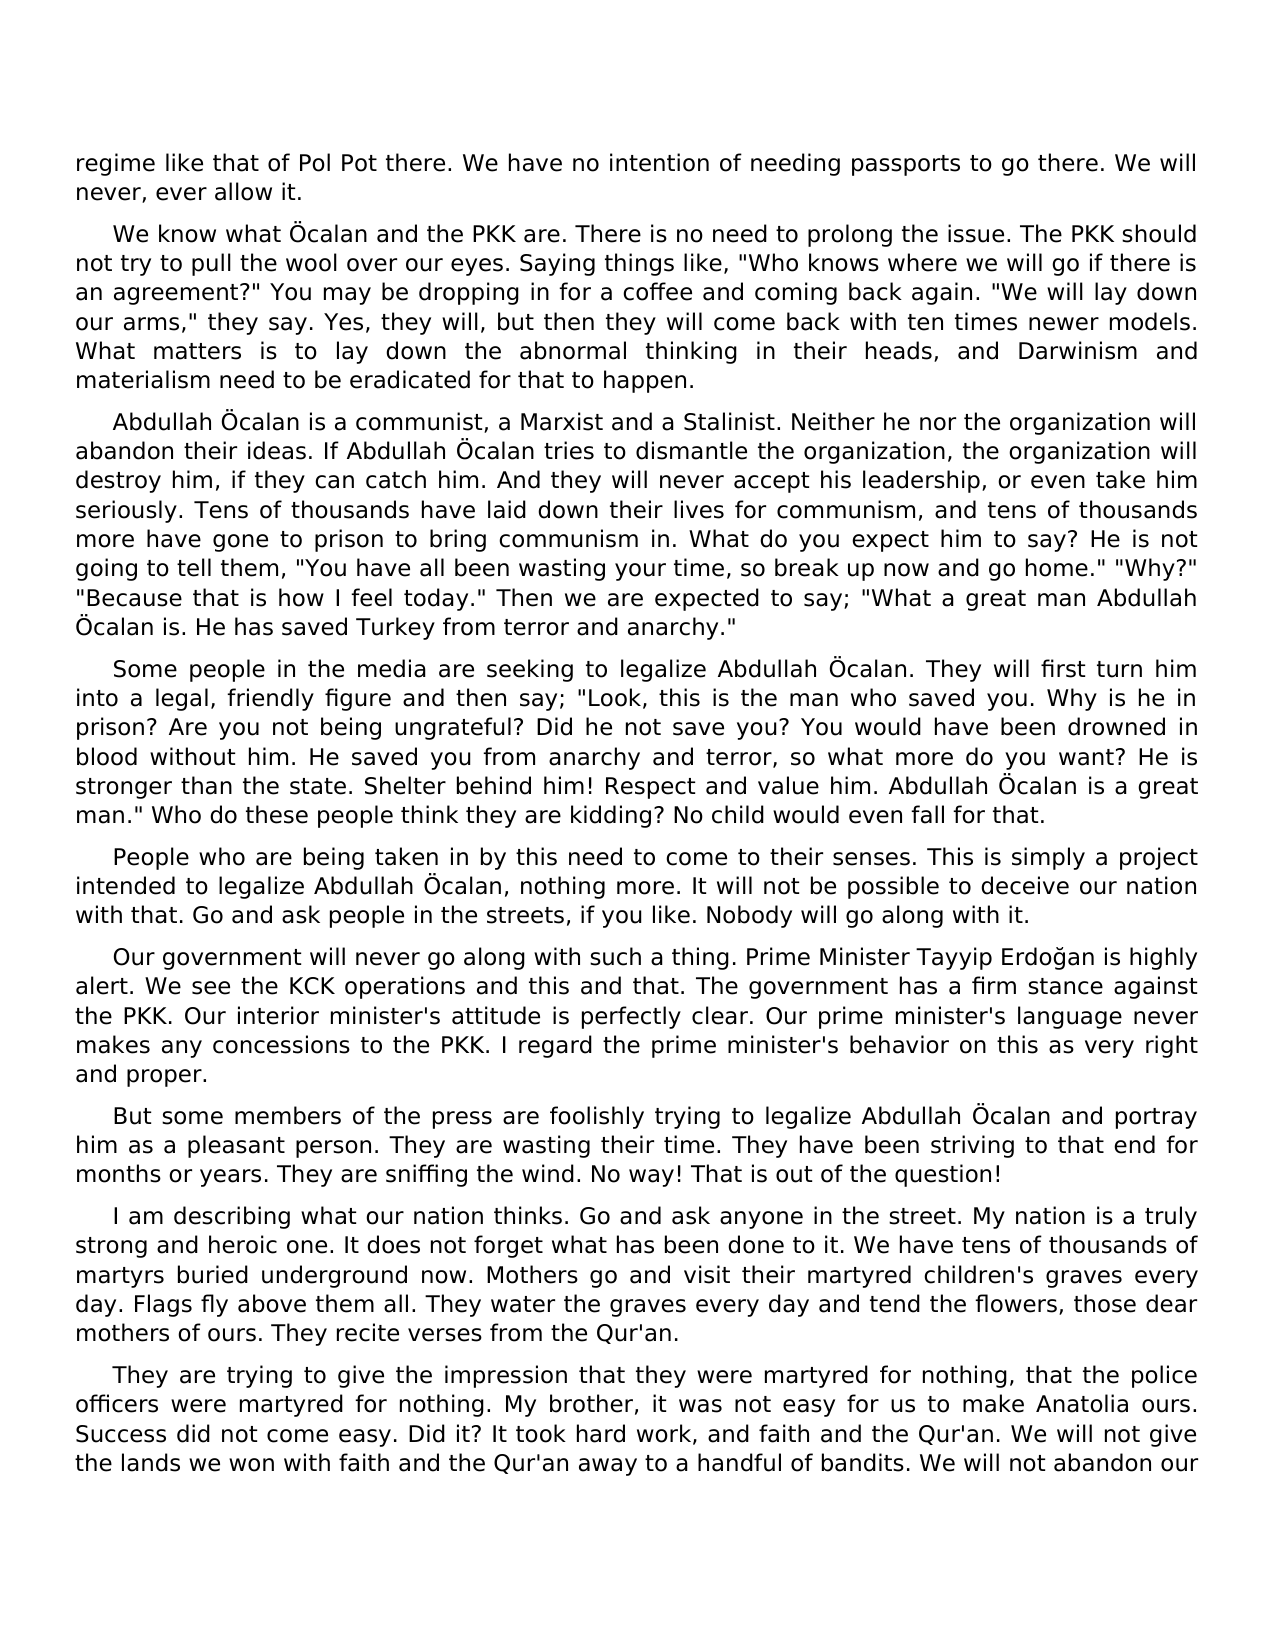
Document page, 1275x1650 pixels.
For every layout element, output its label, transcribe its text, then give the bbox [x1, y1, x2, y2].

text I am describing what our nation thinks. Go and ask anyone in the street. My nation is a truly strong and heroic one. It does not forget what has been done to it. We have tens of thousands of martyrs buried underground now. Mothers go and visit their martyred children's graves every day. Flags fly above them all. They water the graves every day and tend the flowers, those dear mothers of ours. They recite verses from the Qur'an. [75, 1203, 1200, 1347]
text They are trying to give the impression that they were martyred for nothing, that the police officers were martyred for nothing. My brother, it was not easy for us to make Anatolia ours. Success did not come easy. Did it? It took hard work, and faith and the Qur'an. We will not give the lands we won with faith and the Qur'an away to a handful of bandits. We will not abandon our [75, 1362, 1200, 1477]
text We know what Öcalan and the PKK are. There is no need to prolong the issue. The PKK should not try to pull the wool over our eyes. Saying things like, "Who knows where we will go if there is an agreement?" You may be dropping in for a coffee and coming back again. "We will lay down our arms," they say. Yes, they will, but then they will come back with ten times newer models. What matters is to lay down the abnormal thinking in their heads, and Darwinism and materialism need to be eradicated for that to happen. [75, 221, 1200, 394]
text Some people in the media are seeking to legalize Abdullah Öcalan. They will first turn him into a legal, friendly figure and then say; "Look, this is the man who saved you. Why is he in prison? Are you not being ungrateful? Did he not save you? You would have been drowned in blood without him. He saved you from anarchy and terror, so what more do you want? He is stronger than the state. Shelter behind him! Respect and value him. Abdullah Öcalan is a great man." Who do these people think they are kidding? No child would even fall for that. [75, 656, 1200, 829]
text But some members of the press are foolishly trying to legalize Abdullah Öcalan and portray him as a pleasant person. They are wasting their time. They have been striving to that end for months or years. They are sniffing the wind. No way! That is out of the question! [75, 1103, 1200, 1188]
text People who are being taken in by this need to come to their senses. This is simply a project intended to legalize Abdullah Öcalan, nothing more. It will not be possible to deceive our nation with that. Go and ask people in the streets, if you like. Nobody will go along with it. [75, 844, 1200, 929]
text Our government will never go along with such a thing. Prime Minister Tayyip Erdoğan is highly alert. We see the KCK operations and this and that. The government has a firm stance against the PKK. Our interior minister's attitude is perfectly clear. Our prime minister's language never makes any concessions to the PKK. I regard the prime minister's behavior on this as very right and proper. [75, 944, 1200, 1088]
text regime like that of Pol Pot there. We have no intention of needing passports to go there. We will never, ever allow it. [75, 150, 1200, 206]
text Abdullah Öcalan is a communist, a Marxist and a Stalinist. Neither he nor the organization will abandon their ideas. If Abdullah Öcalan tries to dismantle the organization, the organization will destroy him, if they can catch him. And they will never accept his leadership, or even take him seriously. Tens of thousands have laid down their lives for communism, and tens of thousands more have gone to prison to bring communism in. What do you expect him to say? He is not going to tell them, "You have all been wasting your time, so break up now and go home." "Why?" "Because that is how I feel today." Then we are expected to say; "What a great man Abdullah Öcalan is. He has saved Turkey from terror and anarchy." [75, 409, 1200, 641]
